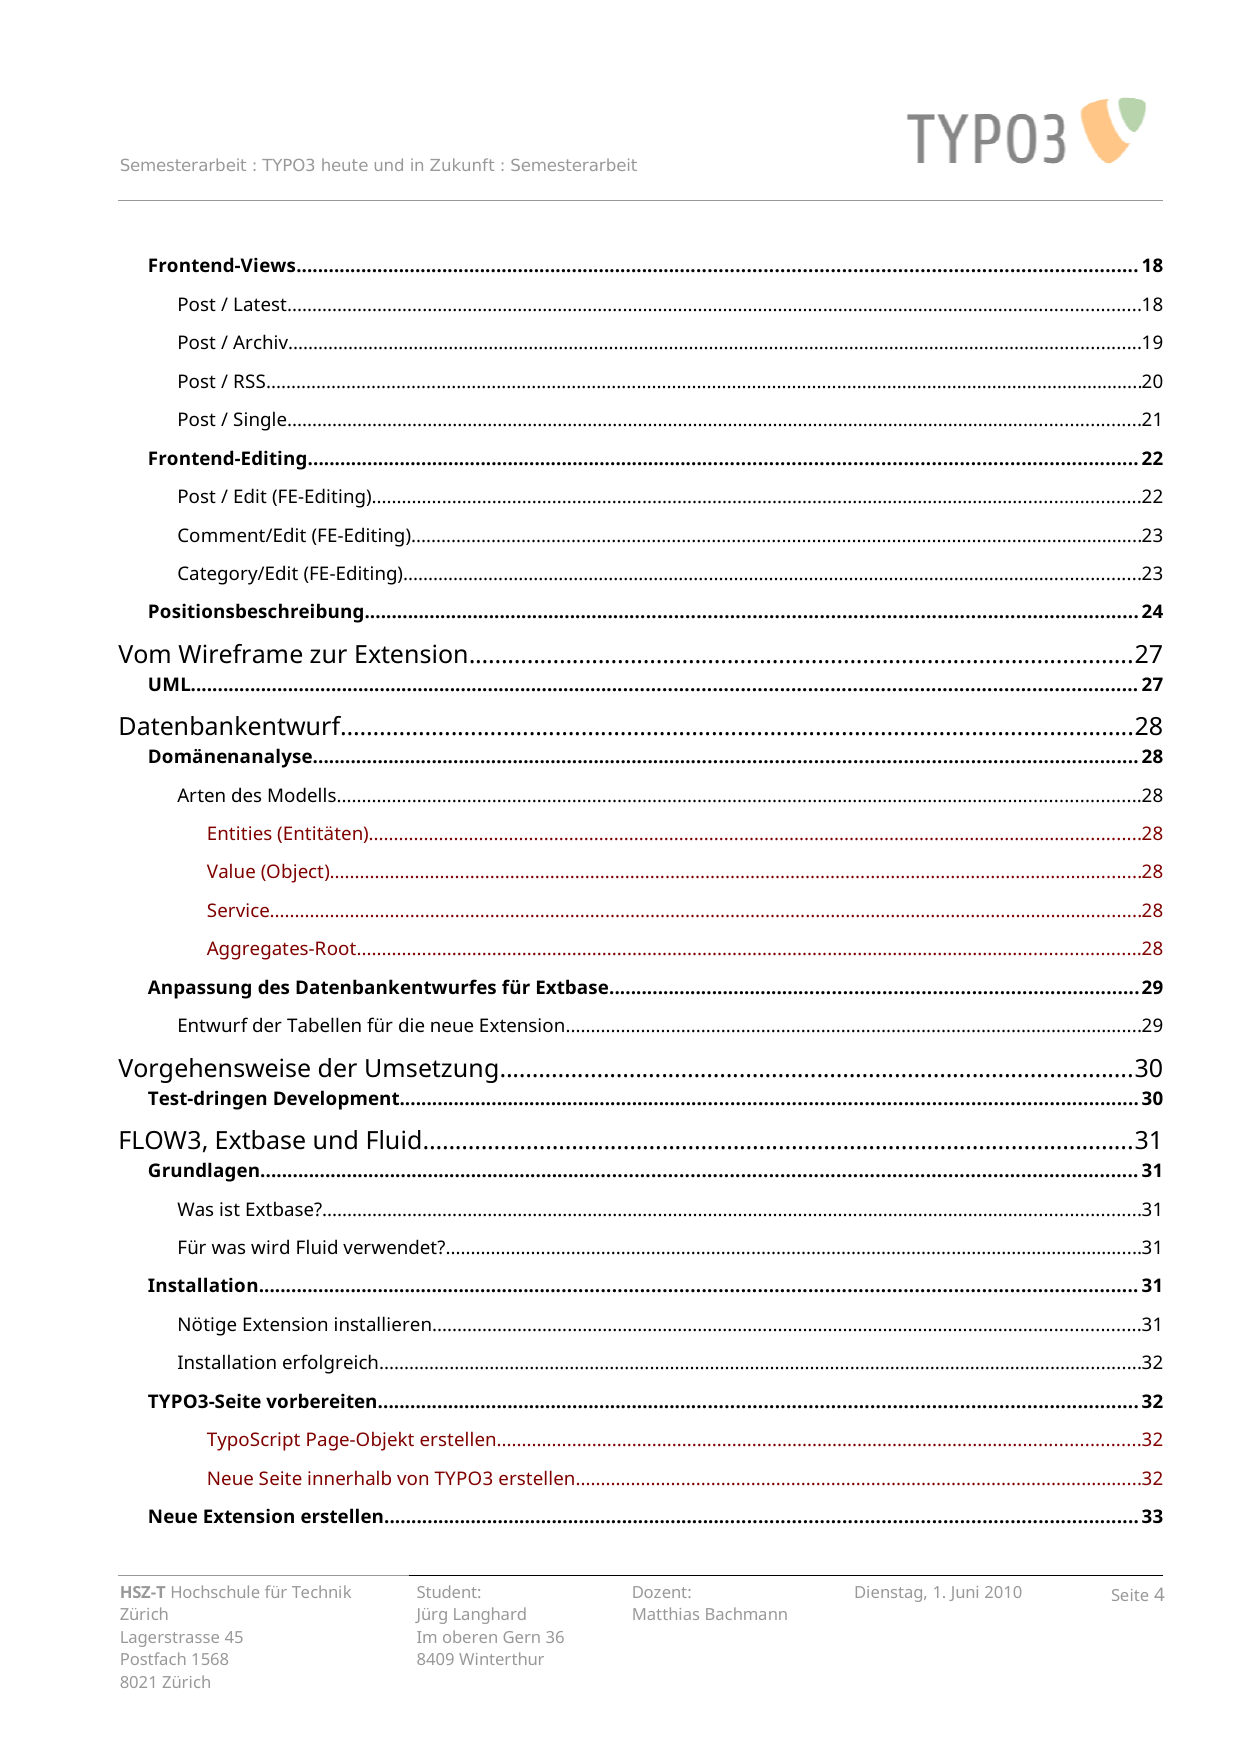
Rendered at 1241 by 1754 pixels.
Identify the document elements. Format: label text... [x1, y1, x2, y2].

text FLOW3, Extbase und Fluid 31 [118, 1123, 1163, 1157]
text Post / Latest 18 [177, 291, 1163, 317]
text Post / RSS 20 [177, 368, 1163, 394]
text Grundlagen 31 [148, 1157, 1163, 1183]
text Post / Edit (FE-Editing) 22 [177, 483, 1163, 509]
text TYPO3-Seite vorbereiten 32 [148, 1388, 1163, 1414]
text Was ist Extbase? 31 [177, 1195, 1163, 1221]
text TypoScript Page-Objekt erstellen 32 [207, 1426, 1163, 1452]
text Vorgehensweise der Umsetzung 30 [118, 1051, 1163, 1084]
text Anpassung des Datenbankentwurfes für Extbase 29 [148, 974, 1163, 1000]
text Entities (Entitäten) 28 [207, 820, 1163, 846]
text Für was wird Fluid verwendet? 31 [177, 1234, 1163, 1260]
text Frontend-Views 18 [148, 252, 1163, 278]
text Positionsbeschreibung 24 [148, 598, 1163, 624]
text Installation erfolgreich 32 [177, 1349, 1163, 1375]
text Nötige Extension installieren 31 [177, 1311, 1163, 1337]
text Installation 31 [148, 1272, 1163, 1298]
text Service 28 [207, 897, 1163, 923]
text Entwurf der Tabellen für die neue Extension 29 [177, 1012, 1163, 1038]
picture [870, 65, 1149, 195]
text Comment/Edit (FE-Editing) 23 [177, 521, 1163, 547]
text Arten des Modells 28 [177, 782, 1163, 808]
text Neue Seite innerhalb von TYPO3 erstellen 32 [207, 1464, 1163, 1491]
text Neue Extension erstellen 33 [148, 1503, 1163, 1529]
text Category/Edit (FE-Editing) 23 [177, 560, 1163, 586]
text Value (Object) 28 [207, 858, 1163, 884]
text Vom Wireframe zur Extension 27 [118, 637, 1163, 671]
text Aggregates-Root 28 [207, 935, 1163, 961]
text Frontend-Editing 22 [148, 444, 1163, 471]
text Post / Single 21 [177, 406, 1163, 432]
text Post / Archiv 19 [177, 329, 1163, 355]
text UML 27 [148, 671, 1163, 697]
text Datenbankentwurf 28 [118, 709, 1163, 743]
text Test-dringen Development 30 [148, 1084, 1163, 1111]
text Domänenanalyse 28 [148, 743, 1163, 769]
